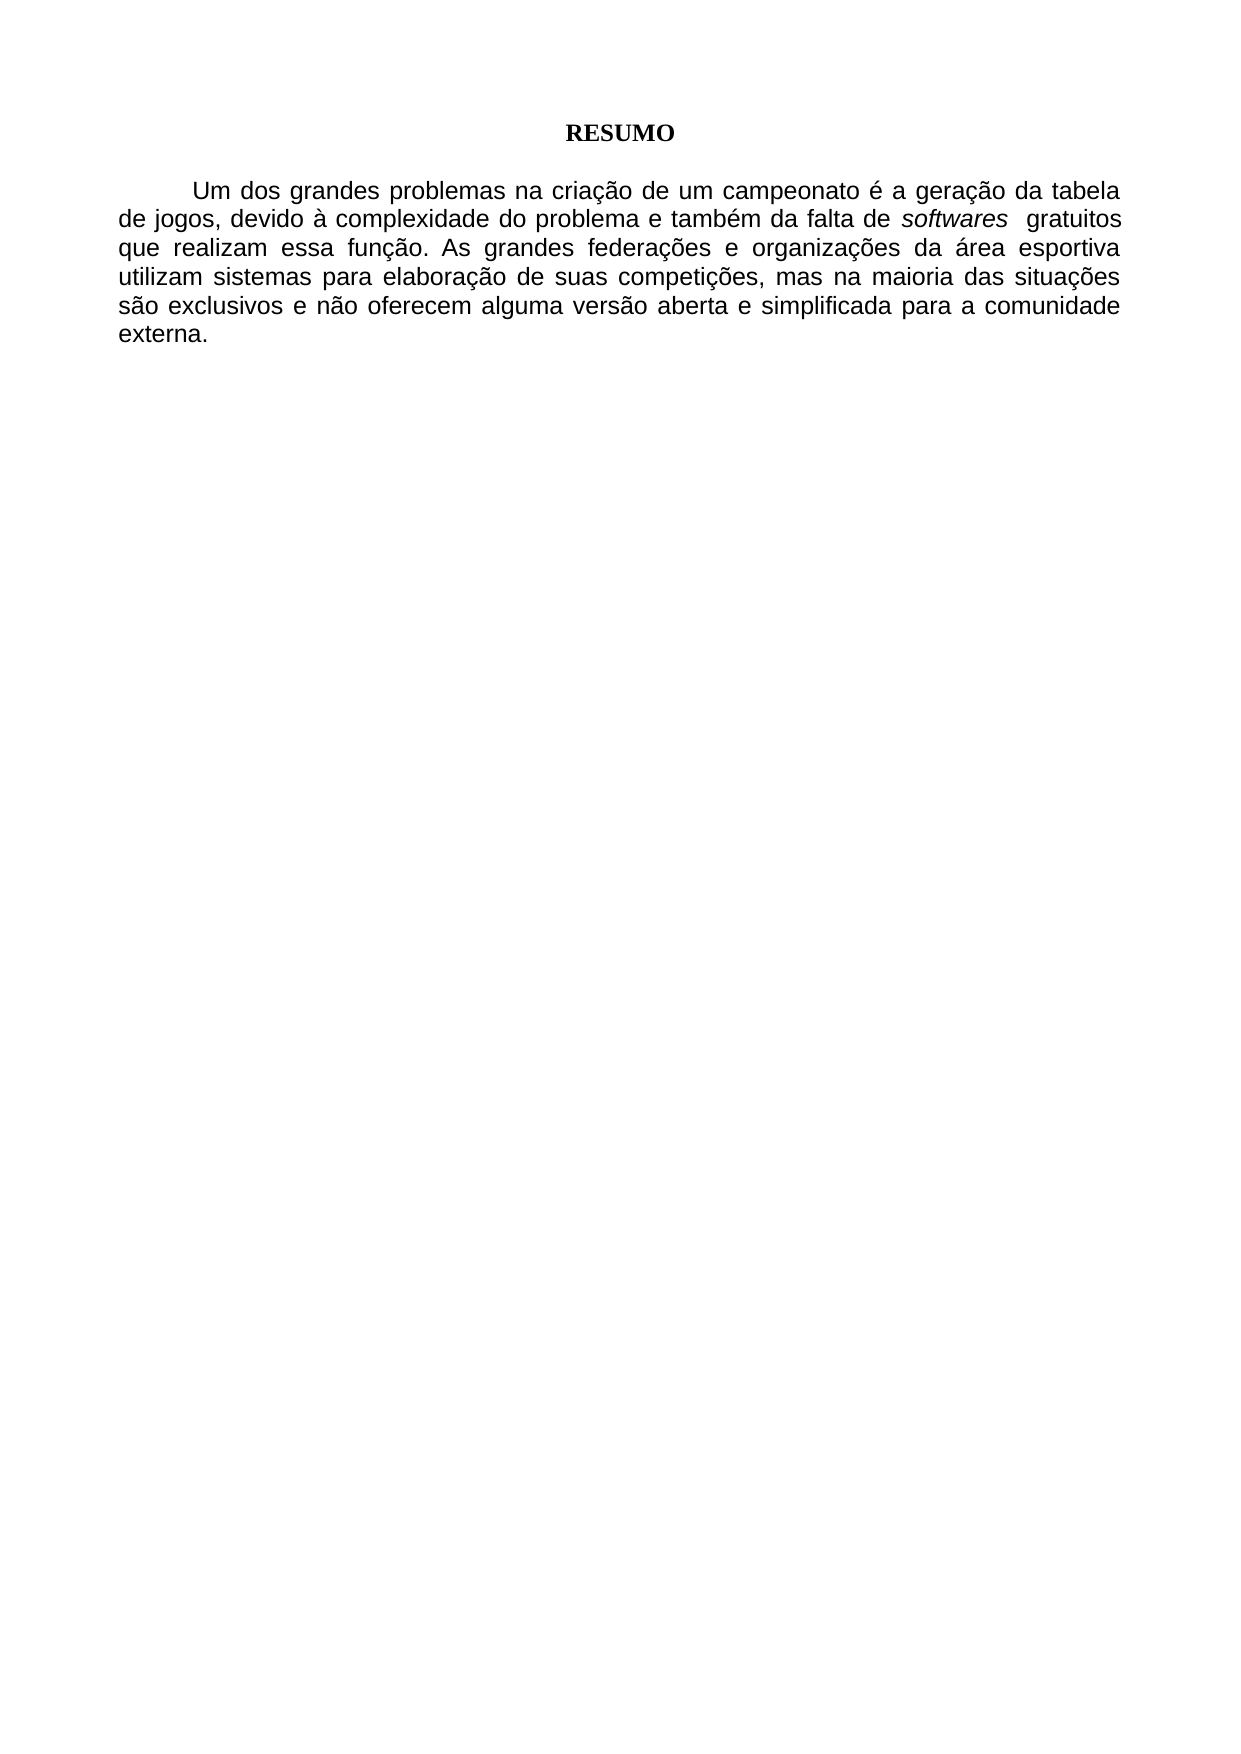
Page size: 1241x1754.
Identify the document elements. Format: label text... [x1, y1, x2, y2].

text Um dos grandes problemas na criação de um campeonato é a geração da tabela de jogos, devido à complexidade do problema e também da falta de softwares gratuitos que realizam essa função. As grandes federações e organizações da área esportiva utilizam sistemas para elaboração de suas competições, mas na maioria das situações são exclusivos e não oferecem alguma versão aberta e simplificada para a comunidade externa. [118, 176, 1122, 348]
text RESUMO [118, 118, 1122, 147]
